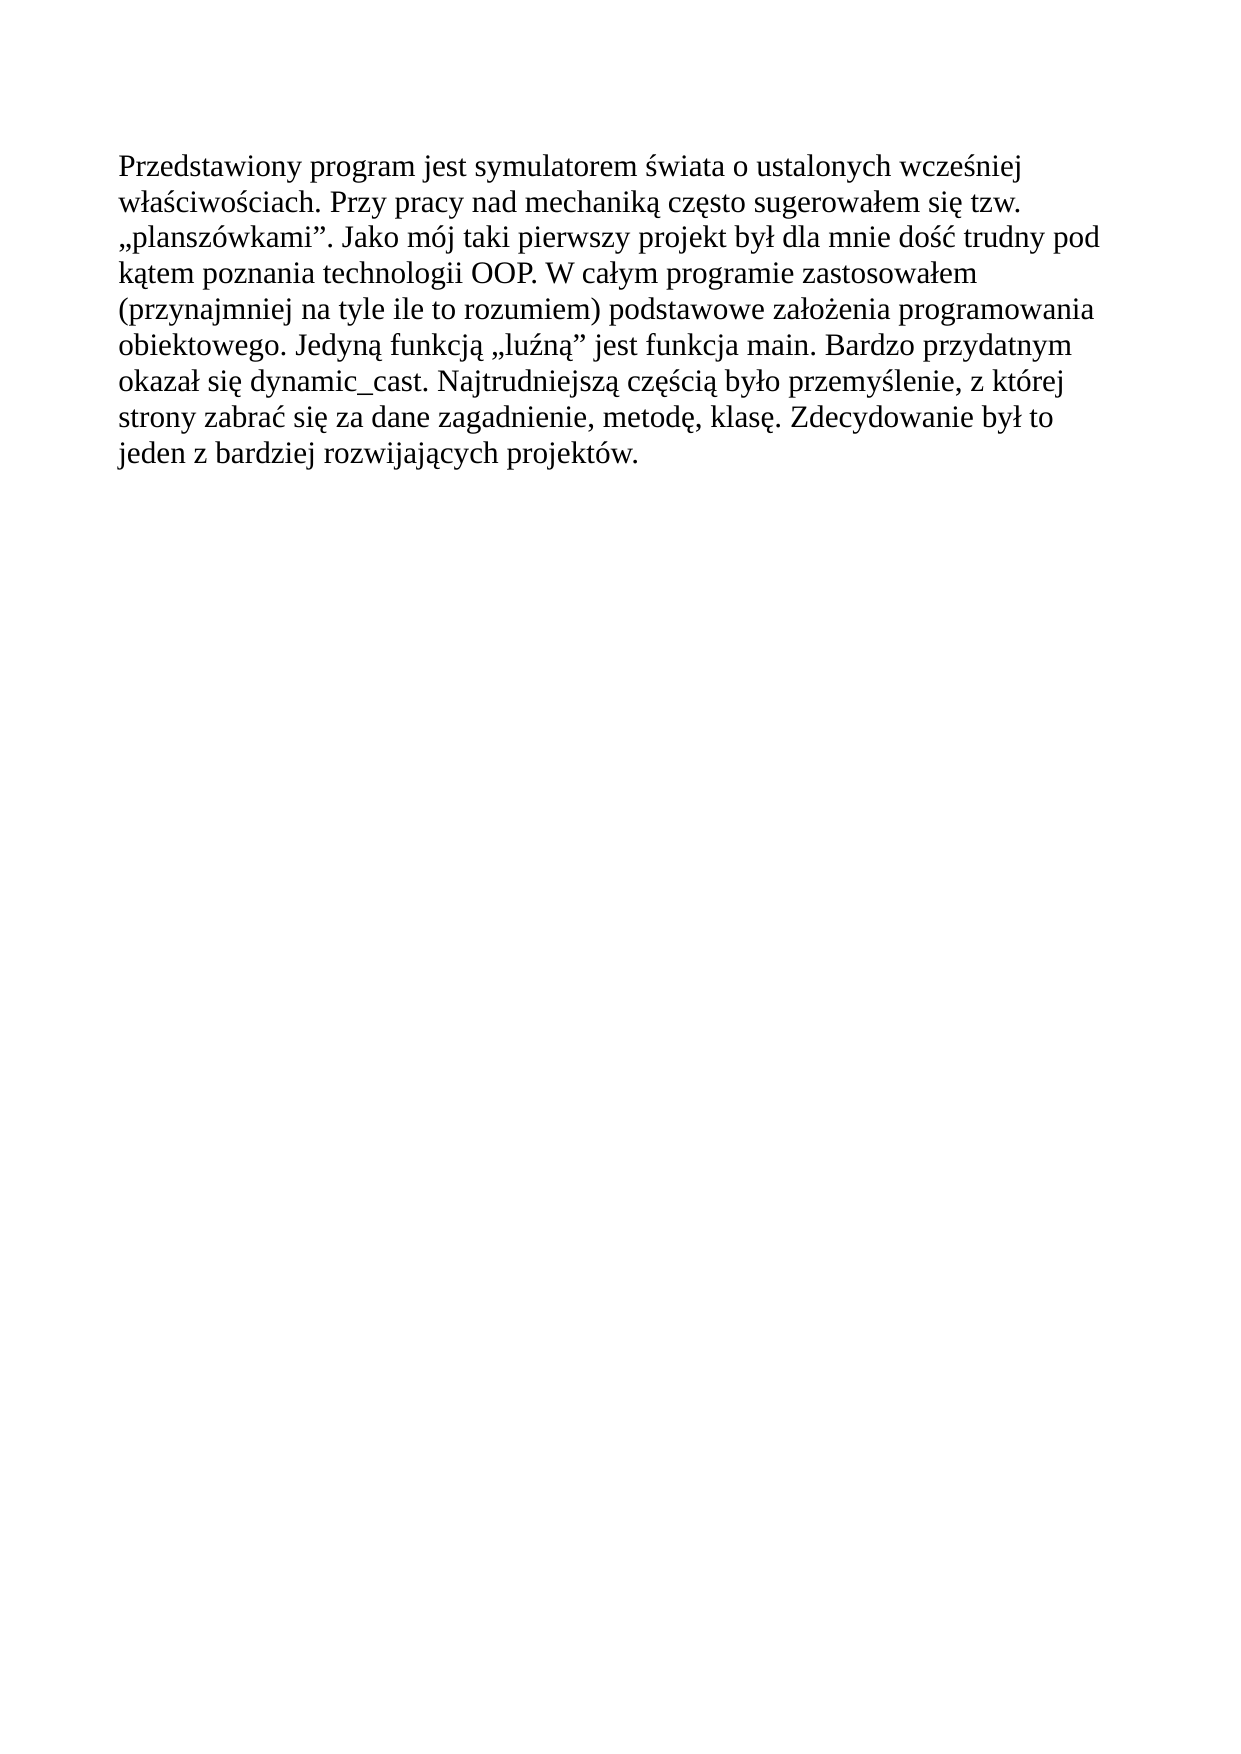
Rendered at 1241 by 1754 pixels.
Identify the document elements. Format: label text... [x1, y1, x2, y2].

text Przedstawiony program jest symulatorem świata o ustalonych wcześniej właściwościach. Przy pracy nad mechaniką często sugerowałem się tzw. „planszówkami”. Jako mój taki pierwszy projekt był dla mnie dość trudny pod kątem poznania technologii OOP. W całym programie zastosowałem (przynajmniej na tyle ile to rozumiem) podstawowe założenia programowania obiektowego. Jedyną funkcją „luźną” jest funkcja main. Bardzo przydatnym okazał się dynamic_cast. Najtrudniejszą częścią było przemyślenie, z której strony zabrać się za dane zagadnienie, metodę, klasę. Zdecydowanie był to jeden z bardziej rozwijających projektów. [118, 147, 1122, 470]
